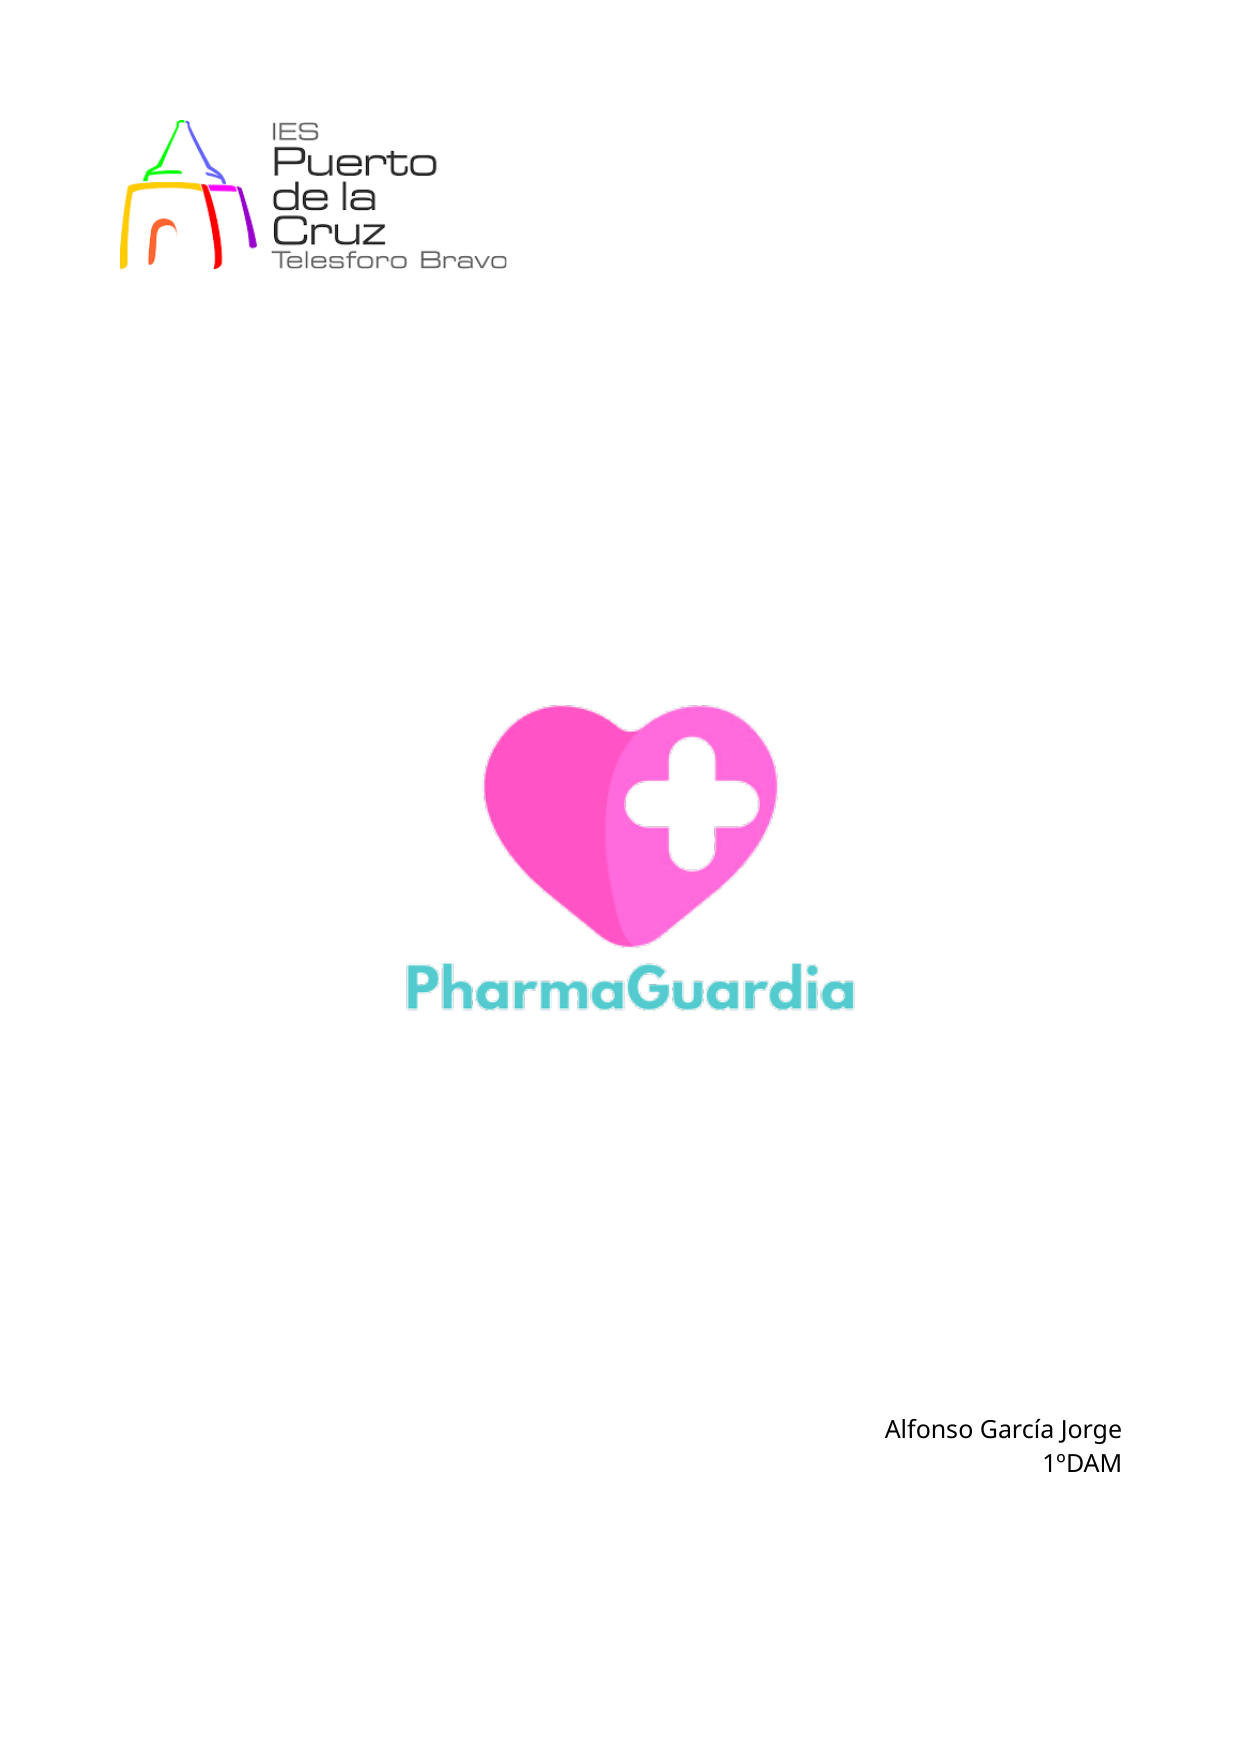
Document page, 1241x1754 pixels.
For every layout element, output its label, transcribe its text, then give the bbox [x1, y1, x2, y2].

text Alfonso García Jorge [118, 1412, 1122, 1446]
picture [228, 452, 1034, 1257]
text 1ºDAM [118, 1446, 1122, 1480]
picture [119, 120, 507, 269]
